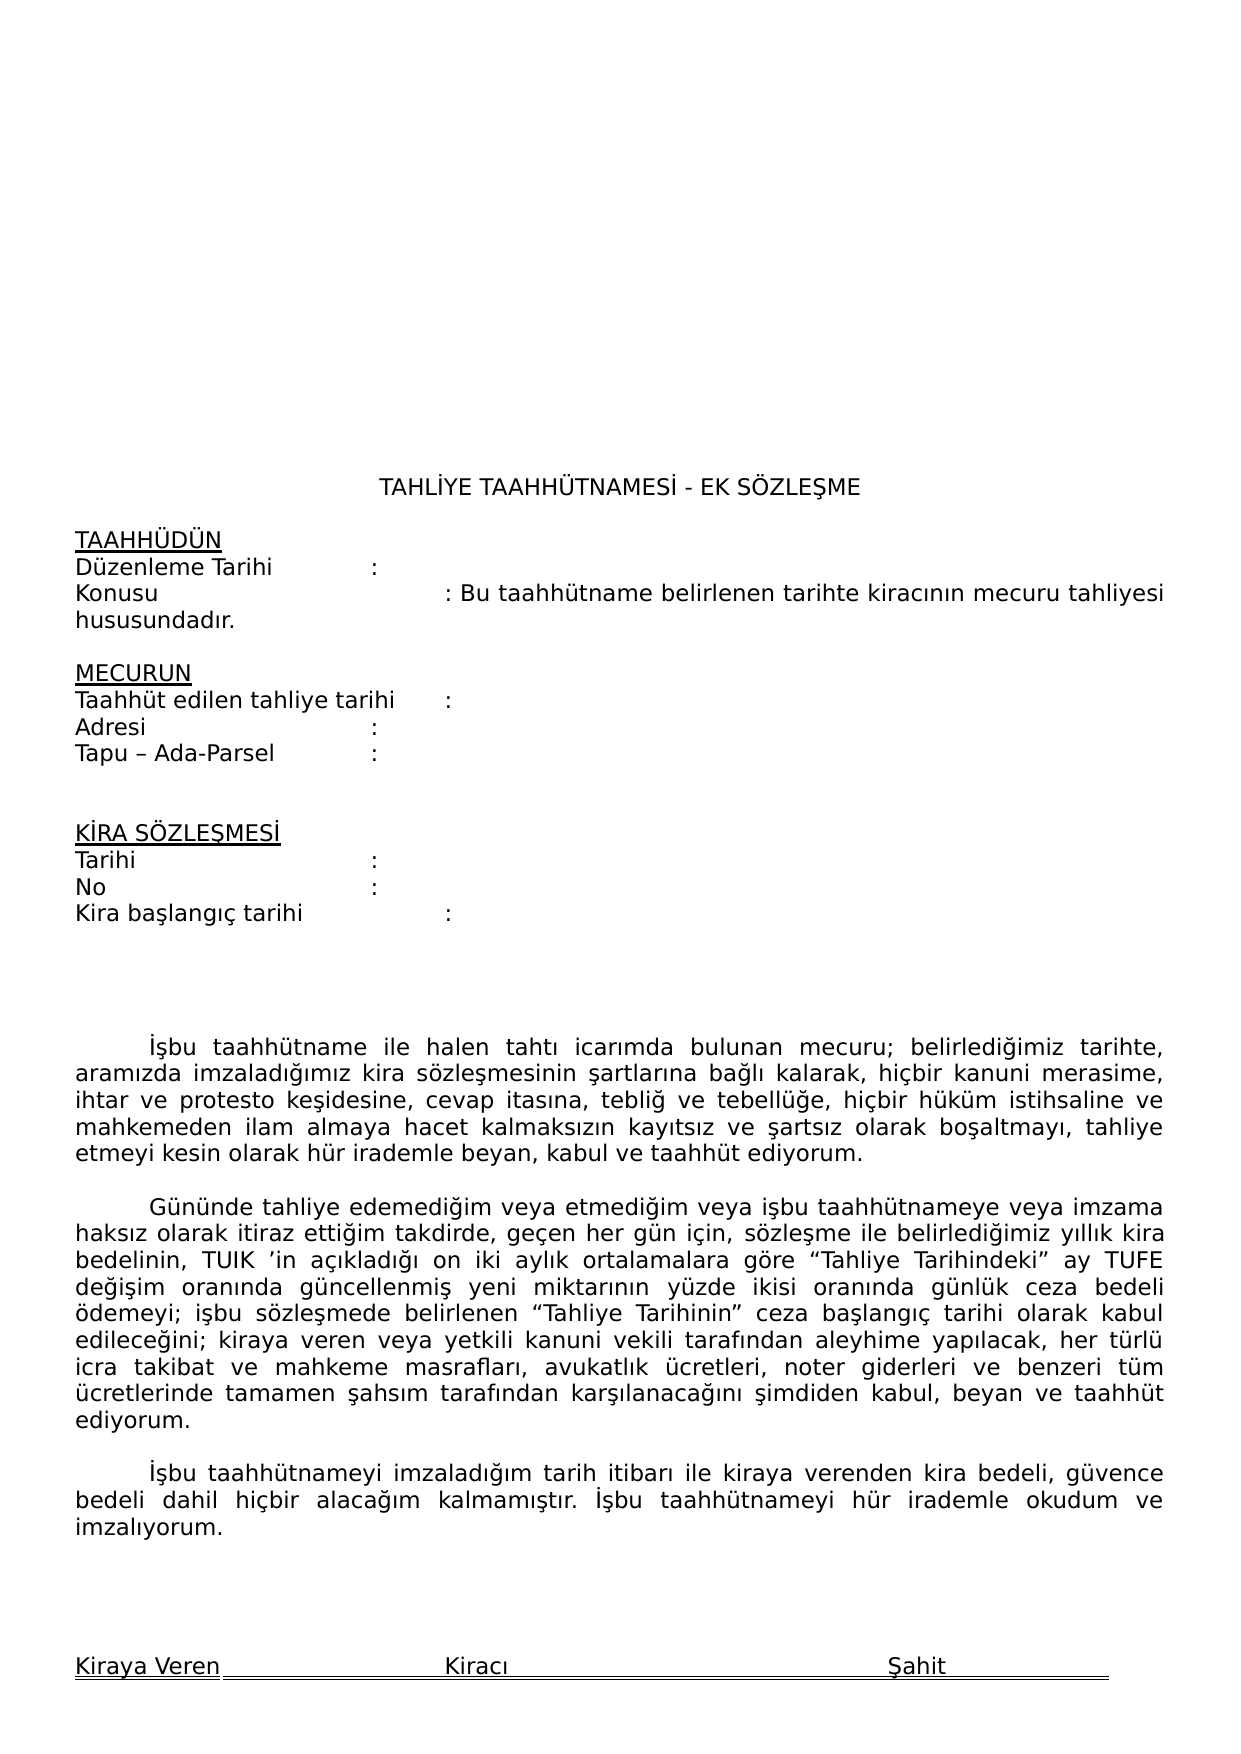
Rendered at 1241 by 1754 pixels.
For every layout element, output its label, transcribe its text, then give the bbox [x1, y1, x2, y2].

text Adresi : [75, 714, 1165, 740]
text İşbu taahhütnameyi imzaladığım tarih itibarı ile kiraya verenden kira bedeli, güvence bedeli dahil hiçbir alacağım kalmamıştır. İşbu taahhütnameyi hür irademle okudum ve imzalıyorum. [75, 1460, 1165, 1540]
text Taahhüt edilen tahliye tarihi : [75, 687, 1165, 714]
text TAHLİYE TAAHHÜTNAMESİ - EK SÖZLEŞME [75, 474, 1165, 500]
text Tapu – Ada-Parsel : [75, 740, 1165, 767]
text Konusu : Bu taahhütname belirlenen tarihte kiracının mecuru tahliyesi hususundadır. [75, 580, 1165, 634]
text Düzenleme Tarihi : [75, 554, 1165, 580]
text No : [75, 874, 1165, 900]
text MECURUN [75, 660, 1165, 687]
text KİRA SÖZLEŞMESİ [75, 820, 1165, 847]
text İşbu taahhütname ile halen tahtı icarımda bulunan mecuru; belirlediğimiz tarihte, aramızda imzaladığımız kira sözleşmesinin şartlarına bağlı kalarak, hiçbir kanuni merasime, ihtar ve protesto keşidesine, cevap itasına, tebliğ ve tebellüğe, hiçbir hüküm istihsaline ve mahkemeden ilam almaya hacet kalmaksızın kayıtsız ve şartsız olarak boşaltmayı, tahliye etmeyi kesin olarak hür irademle beyan, kabul ve taahhüt ediyorum. [75, 1034, 1165, 1167]
text TAAHHÜDÜN [75, 527, 1165, 554]
text Gününde tahliye edemediğim veya etmediğim veya işbu taahhütnameye veya imzama haksız olarak itiraz ettiğim takdirde, geçen her gün için, sözleşme ile belirlediğimiz yıllık kira bedelinin, TUIK ’in açıkladığı on iki aylık ortalamalara göre “Tahliye Tarihindeki” ay TUFE değişim oranında güncellenmiş yeni miktarının yüzde ikisi oranında günlük ceza bedeli ödemeyi; işbu sözleşmede belirlenen “Tahliye Tarihinin” ceza başlangıç tarihi olarak kabul edileceğini; kiraya veren veya yetkili kanuni vekili tarafından aleyhime yapılacak, her türlü icra takibat ve mahkeme masrafları, avukatlık ücretleri, noter giderleri ve benzeri tüm ücretlerinde tamamen şahsım tarafından karşılanacağını şimdiden kabul, beyan ve taahhüt ediyorum. [75, 1194, 1165, 1434]
text Kira başlangıç tarihi : [75, 900, 1165, 927]
text Tarihi : [75, 847, 1165, 874]
